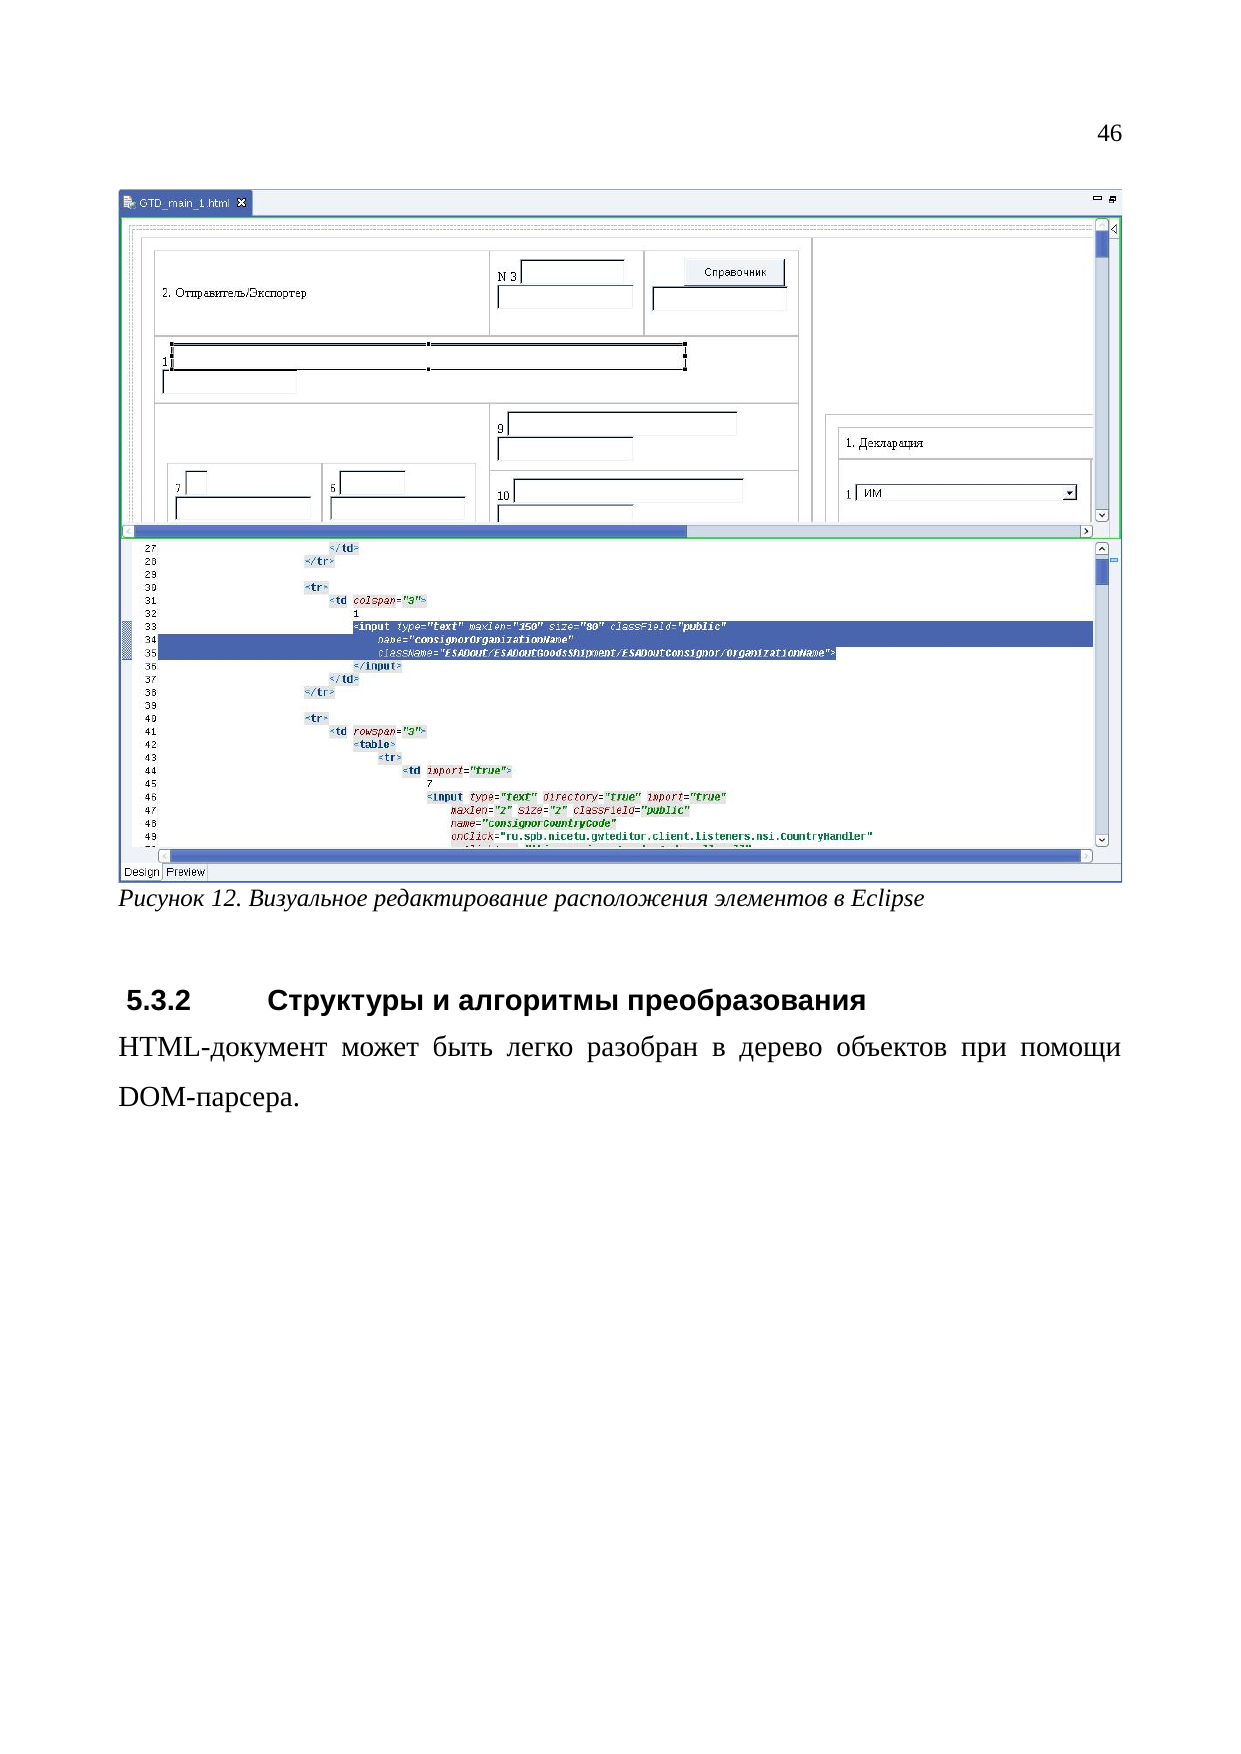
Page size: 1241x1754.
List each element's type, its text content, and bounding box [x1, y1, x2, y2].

text Рисунок 12. Визуальное редактирование расположения элементов в Eclipse [118, 883, 1122, 912]
subtitle Структуры и алгоритмы преобразования [118, 983, 1122, 1016]
picture [118, 189, 1123, 883]
list HTML-документ может быть легко разобран в дерево объектов при помощи DOM-парсера. [81, 1029, 1122, 1113]
